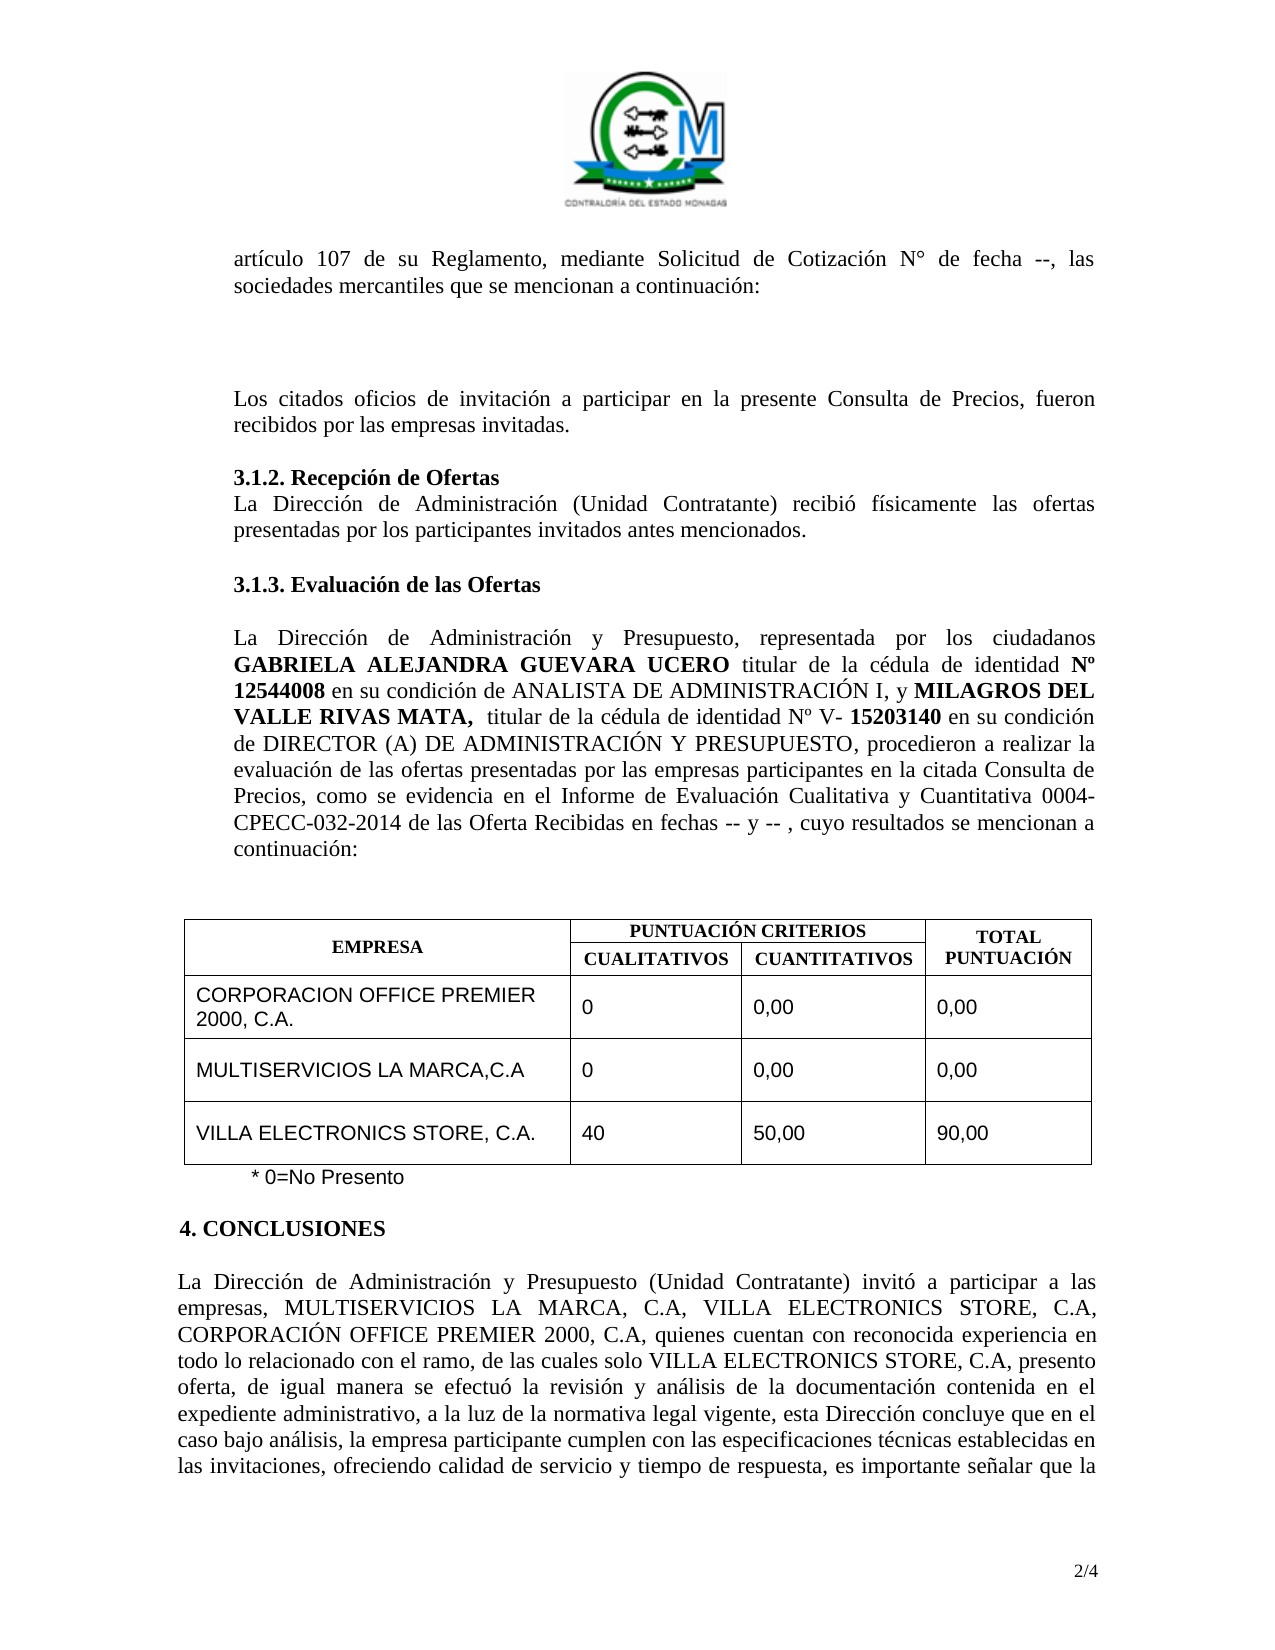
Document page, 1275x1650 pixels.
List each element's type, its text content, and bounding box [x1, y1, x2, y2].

table_cell 0,00 [742, 1039, 925, 1101]
text * 0=No Presento [251, 1165, 1098, 1189]
text artículo 107 de su Reglamento, mediante Solicitud de Cotización N° de fecha --, las sociedades mercantiles que se mencionan a continuación: [233, 245, 1094, 298]
table_header PUNTUACIÓN CRITERIOS [571, 920, 925, 942]
text 3.1.3. Evaluación de las Ofertas [233, 572, 1095, 598]
table_header TOTAL PUNTUACIÓN [926, 920, 1091, 974]
table_cell 0,00 [926, 976, 1091, 1038]
table_cell 90,00 [926, 1102, 1091, 1164]
table_cell 40 [571, 1102, 741, 1164]
text La Dirección de Administración (Unidad Contratante) recibió físicamente las ofertas presentadas por los participantes invitados antes mencionados. [233, 490, 1096, 543]
text La Dirección de Administración y Presupuesto (Unidad Contratante) invitó a participar a las empresas, MULTISERVICIOS LA MARCA, C.A, VILLA ELECTRONICS STORE, C.A, CORPORACIÓN OFFICE PREMIER 2000, C.A, quienes cuentan con reconocida experiencia en todo lo relacionado con el ramo, de las cuales solo VILLA ELECTRONICS STORE, C.A, presento oferta, de igual manera se efectuó la revisión y análisis de la documentación contenida en el expediente administrativo, a la luz de la normativa legal vigente, esta Dirección concluye que en el caso bajo análisis, la empresa participante cumplen con las especificaciones técnicas establecidas en las invitaciones, ofreciendo calidad de servicio y tiempo de respuesta, es importante señalar que la [177, 1268, 1098, 1479]
table_cell CUANTITATIVOS [742, 943, 925, 974]
table_cell 0 [571, 976, 741, 1038]
table_cell CUALITATIVOS [571, 943, 741, 974]
table_header EMPRESA [185, 920, 570, 974]
text La Dirección de Administración y Presupuesto, representada por los ciudadanos GABRIELA ALEJANDRA GUEVARA UCERO titular de la cédula de identidad Nº 12544008 en su condición de ANALISTA DE ADMINISTRACIÓN I, y MILAGROS DEL VALLE RIVAS MATA, titular de la cédula de identidad Nº V- 15203140 en su condición de DIRECTOR (A) DE ADMINISTRACIÓN Y PRESUPUESTO, procedieron a realizar la evaluación de las ofertas presentadas por las empresas participantes en la citada Consulta de Precios, como se evidencia en el Informe de Evaluación Cualitativa y Cuantitativa 0004-CPECC-032-2014 de las Oferta Recibidas en fechas -- y -- , cuyo resultados se mencionan a continuación: [233, 624, 1095, 861]
table_cell 50,00 [742, 1102, 925, 1164]
table_cell MULTISERVICIOS LA MARCA,C.A [185, 1039, 570, 1101]
picture [562, 69, 730, 210]
text 4. CONCLUSIONES [179, 1215, 1095, 1242]
text 3.1.2. Recepción de Ofertas [233, 464, 1096, 490]
table_cell VILLA ELECTRONICS STORE, C.A. [185, 1102, 570, 1164]
table_cell 0,00 [926, 1039, 1091, 1101]
table_cell 0 [571, 1039, 741, 1101]
table_cell CORPORACION OFFICE PREMIER 2000, C.A. [185, 976, 570, 1038]
text Los citados oficios de invitación a participar en la presente Consulta de Precios, fueron recibidos por las empresas invitadas. [233, 385, 1096, 437]
table_cell 0,00 [742, 976, 925, 1038]
